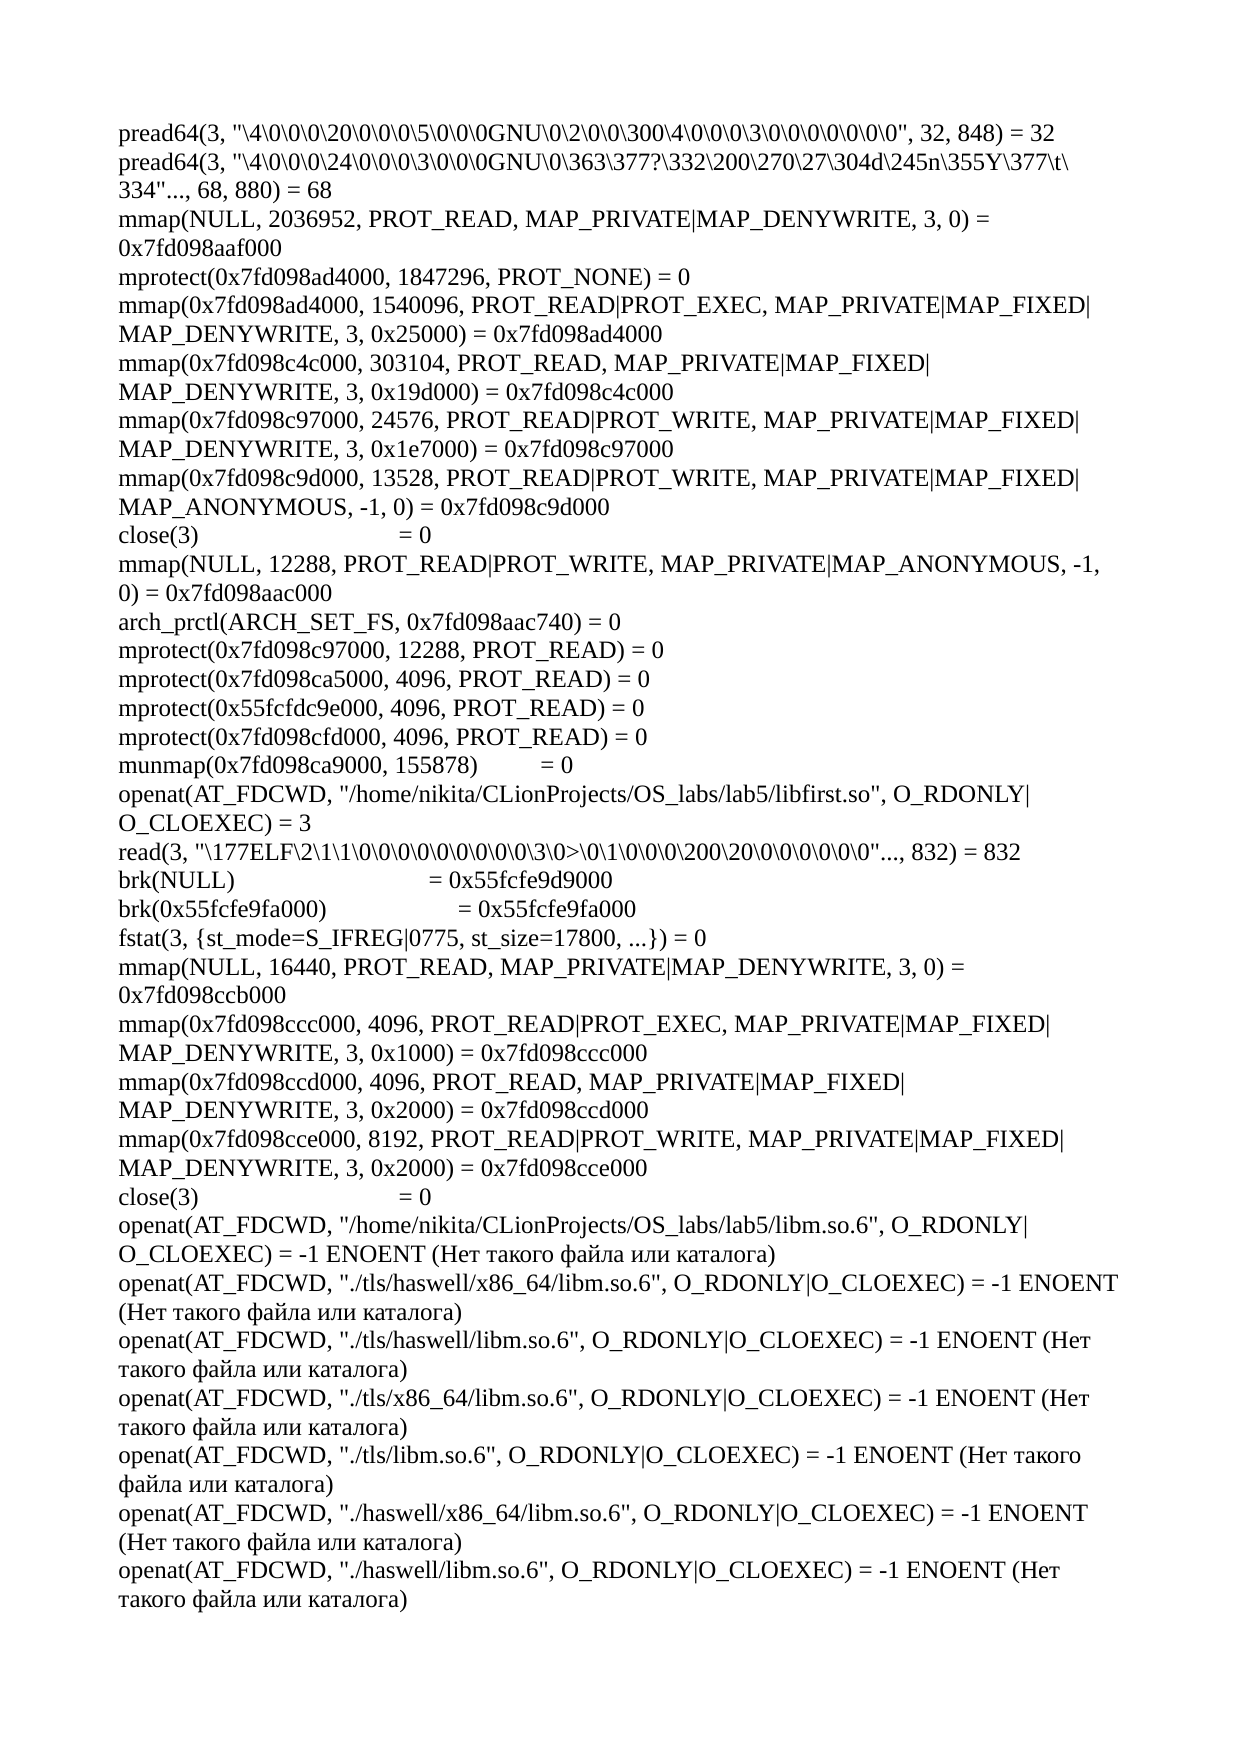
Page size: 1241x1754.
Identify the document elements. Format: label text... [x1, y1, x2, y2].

text arch_prctl(ARCH_SET_FS, 0x7fd098aac740) = 0 [118, 607, 1122, 636]
text mmap(0x7fd098ccd000, 4096, PROT_READ, MAP_PRIVATE|MAP_FIXED|MAP_DENYWRITE, 3, 0x2000) = 0x7fd098ccd000 [118, 1067, 1122, 1124]
text brk(0x55fcfe9fa000) = 0x55fcfe9fa000 [118, 894, 1122, 923]
text munmap(0x7fd098ca9000, 155878) = 0 [118, 751, 1122, 779]
text openat(AT_FDCWD, "./tls/libm.so.6", O_RDONLY|O_CLOEXEC) = -1 ENOENT (Нет такого файла или каталога) [118, 1441, 1122, 1498]
text openat(AT_FDCWD, "./tls/haswell/x86_64/libm.so.6", O_RDONLY|O_CLOEXEC) = -1 ENOENT (Нет такого файла или каталога) [118, 1268, 1122, 1326]
text close(3) = 0 [118, 1182, 1122, 1211]
text mmap(0x7fd098cce000, 8192, PROT_READ|PROT_WRITE, MAP_PRIVATE|MAP_FIXED|MAP_DENYWRITE, 3, 0x2000) = 0x7fd098cce000 [118, 1124, 1122, 1182]
text fstat(3, {st_mode=S_IFREG|0775, st_size=17800, ...}) = 0 [118, 923, 1122, 952]
text openat(AT_FDCWD, "./haswell/libm.so.6", O_RDONLY|O_CLOEXEC) = -1 ENOENT (Нет такого файла или каталога) [118, 1556, 1122, 1613]
text close(3) = 0 [118, 521, 1122, 549]
text brk(NULL) = 0x55fcfe9d9000 [118, 866, 1122, 894]
text openat(AT_FDCWD, "./tls/x86_64/libm.so.6", O_RDONLY|O_CLOEXEC) = -1 ENOENT (Нет такого файла или каталога) [118, 1383, 1122, 1441]
text pread64(3, "\4\0\0\0\20\0\0\0\5\0\0\0GNU\0\2\0\0\300\4\0\0\0\3\0\0\0\0\0\0\0", 32, 848) = 32 [118, 118, 1122, 147]
text mmap(0x7fd098c97000, 24576, PROT_READ|PROT_WRITE, MAP_PRIVATE|MAP_FIXED|MAP_DENYWRITE, 3, 0x1e7000) = 0x7fd098c97000 [118, 406, 1122, 463]
text openat(AT_FDCWD, "./haswell/x86_64/libm.so.6", O_RDONLY|O_CLOEXEC) = -1 ENOENT (Нет такого файла или каталога) [118, 1498, 1122, 1556]
text mprotect(0x55fcfdc9e000, 4096, PROT_READ) = 0 [118, 693, 1122, 722]
text read(3, "\177ELF\2\1\1\0\0\0\0\0\0\0\0\0\3\0>\0\1\0\0\0\200\20\0\0\0\0\0\0"..., 832) = 832 [118, 837, 1122, 866]
text mmap(0x7fd098ccc000, 4096, PROT_READ|PROT_EXEC, MAP_PRIVATE|MAP_FIXED|MAP_DENYWRITE, 3, 0x1000) = 0x7fd098ccc000 [118, 1009, 1122, 1067]
text mprotect(0x7fd098ad4000, 1847296, PROT_NONE) = 0 [118, 262, 1122, 291]
text mmap(0x7fd098c9d000, 13528, PROT_READ|PROT_WRITE, MAP_PRIVATE|MAP_FIXED|MAP_ANONYMOUS, -1, 0) = 0x7fd098c9d000 [118, 463, 1122, 521]
text pread64(3, "\4\0\0\0\24\0\0\0\3\0\0\0GNU\0\363\377?\332\200\270\27\304d\245n\355Y\377\t\334"..., 68, 880) = 68 [118, 147, 1122, 204]
text mmap(NULL, 2036952, PROT_READ, MAP_PRIVATE|MAP_DENYWRITE, 3, 0) = 0x7fd098aaf000 [118, 204, 1122, 262]
text mmap(0x7fd098c4c000, 303104, PROT_READ, MAP_PRIVATE|MAP_FIXED|MAP_DENYWRITE, 3, 0x19d000) = 0x7fd098c4c000 [118, 348, 1122, 406]
text mprotect(0x7fd098ca5000, 4096, PROT_READ) = 0 [118, 664, 1122, 693]
text mprotect(0x7fd098cfd000, 4096, PROT_READ) = 0 [118, 722, 1122, 751]
text mmap(NULL, 16440, PROT_READ, MAP_PRIVATE|MAP_DENYWRITE, 3, 0) = 0x7fd098ccb000 [118, 952, 1122, 1009]
text mmap(0x7fd098ad4000, 1540096, PROT_READ|PROT_EXEC, MAP_PRIVATE|MAP_FIXED|MAP_DENYWRITE, 3, 0x25000) = 0x7fd098ad4000 [118, 291, 1122, 348]
text openat(AT_FDCWD, "/home/nikita/CLionProjects/OS_labs/lab5/libm.so.6", O_RDONLY|O_CLOEXEC) = -1 ENOENT (Нет такого файла или каталога) [118, 1211, 1122, 1268]
text openat(AT_FDCWD, "./tls/haswell/libm.so.6", O_RDONLY|O_CLOEXEC) = -1 ENOENT (Нет такого файла или каталога) [118, 1326, 1122, 1383]
text mprotect(0x7fd098c97000, 12288, PROT_READ) = 0 [118, 636, 1122, 664]
text openat(AT_FDCWD, "/home/nikita/CLionProjects/OS_labs/lab5/libfirst.so", O_RDONLY|O_CLOEXEC) = 3 [118, 779, 1122, 837]
text mmap(NULL, 12288, PROT_READ|PROT_WRITE, MAP_PRIVATE|MAP_ANONYMOUS, -1, 0) = 0x7fd098aac000 [118, 549, 1122, 607]
